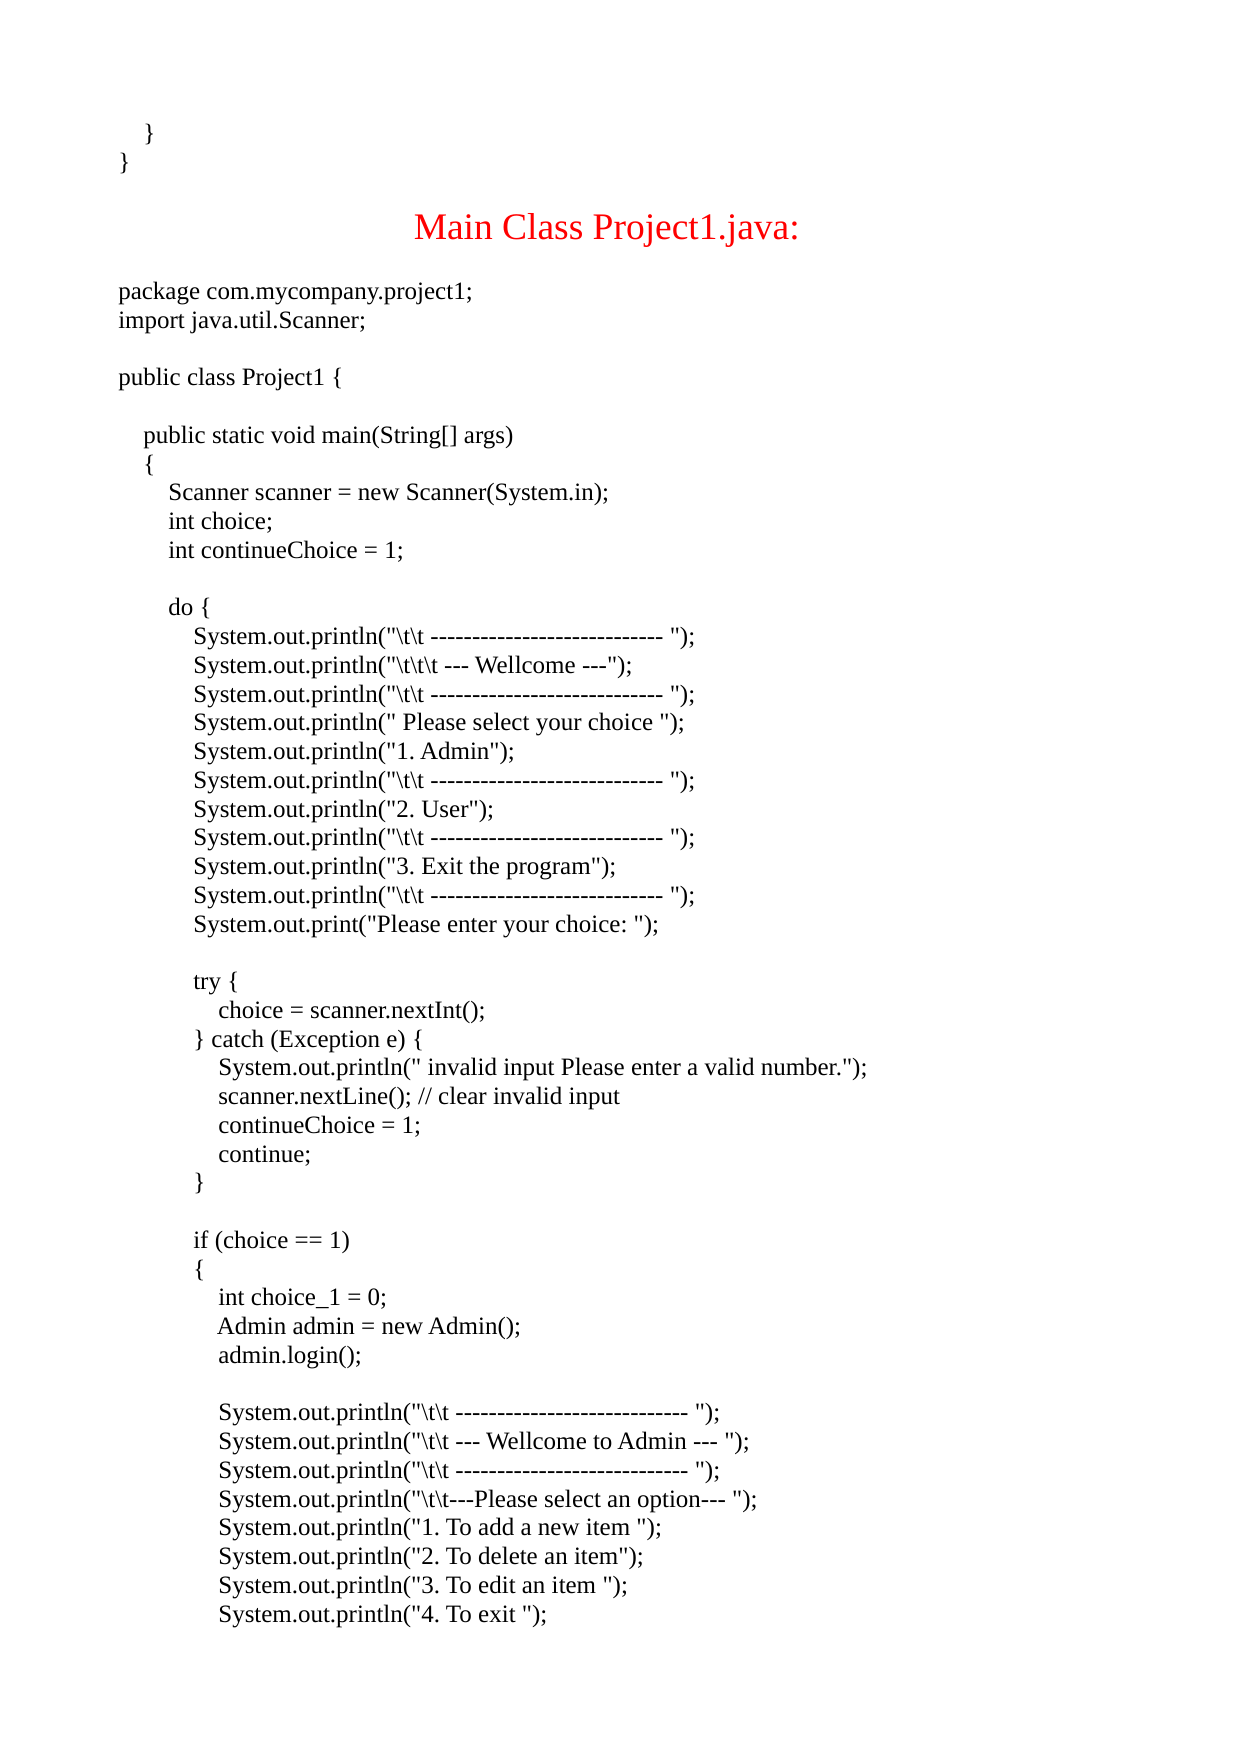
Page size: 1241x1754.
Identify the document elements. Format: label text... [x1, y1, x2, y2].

text System.out.println("\t\t ---------------------------- "); [118, 1455, 1122, 1484]
text Scanner scanner = new Scanner(System.in); [118, 477, 1122, 506]
text } [118, 1167, 1122, 1196]
text choice = scanner.nextInt(); [118, 995, 1122, 1024]
text System.out.println("2. User"); [118, 794, 1122, 822]
text public static void main(String[] args) [118, 420, 1122, 449]
text System.out.print("Please enter your choice: "); [118, 909, 1122, 937]
text int continueChoice = 1; [118, 535, 1122, 564]
text System.out.println("\t\t ---------------------------- "); [118, 679, 1122, 707]
text System.out.println("\t\t ---------------------------- "); [118, 621, 1122, 650]
text { [118, 1254, 1122, 1282]
text System.out.println("1. To add a new item "); [118, 1512, 1122, 1541]
text System.out.println("\t\t\t --- Wellcome ---"); [118, 650, 1122, 679]
text System.out.println("\t\t ---------------------------- "); [118, 765, 1122, 794]
text } [118, 147, 1122, 176]
text int choice_1 = 0; [118, 1282, 1122, 1311]
text Admin admin = new Admin(); [118, 1311, 1122, 1340]
text System.out.println("\t\t---Please select an option--- "); [118, 1484, 1122, 1512]
text System.out.println("3. Exit the program"); [118, 851, 1122, 880]
text System.out.println("1. Admin"); [118, 736, 1122, 765]
text try { [118, 966, 1122, 995]
text System.out.println("2. To delete an item"); [118, 1541, 1122, 1570]
text System.out.println("\t\t ---------------------------- "); [118, 880, 1122, 909]
text do { [118, 592, 1122, 621]
text System.out.println("\t\t --- Wellcome to Admin --- "); [118, 1426, 1122, 1455]
text admin.login(); [118, 1340, 1122, 1369]
text package com.mycompany.project1; [118, 276, 1122, 305]
text Main Class Project1.java: [118, 204, 1122, 247]
text import java.util.Scanner; [118, 305, 1122, 334]
text System.out.println(" invalid input Please enter a valid number."); [118, 1052, 1122, 1081]
text System.out.println("4. To exit "); [118, 1599, 1122, 1627]
text System.out.println("3. To edit an item "); [118, 1570, 1122, 1599]
text if (choice == 1) [118, 1225, 1122, 1254]
text System.out.println(" Please select your choice "); [118, 707, 1122, 736]
text scanner.nextLine(); // clear invalid input [118, 1081, 1122, 1110]
text { [118, 449, 1122, 477]
text System.out.println("\t\t ---------------------------- "); [118, 822, 1122, 851]
text public class Project1 { [118, 362, 1122, 391]
text } [118, 118, 1122, 147]
text System.out.println("\t\t ---------------------------- "); [118, 1397, 1122, 1426]
text continueChoice = 1; [118, 1110, 1122, 1139]
text int choice; [118, 506, 1122, 535]
text } catch (Exception e) { [118, 1024, 1122, 1052]
text continue; [118, 1139, 1122, 1167]
